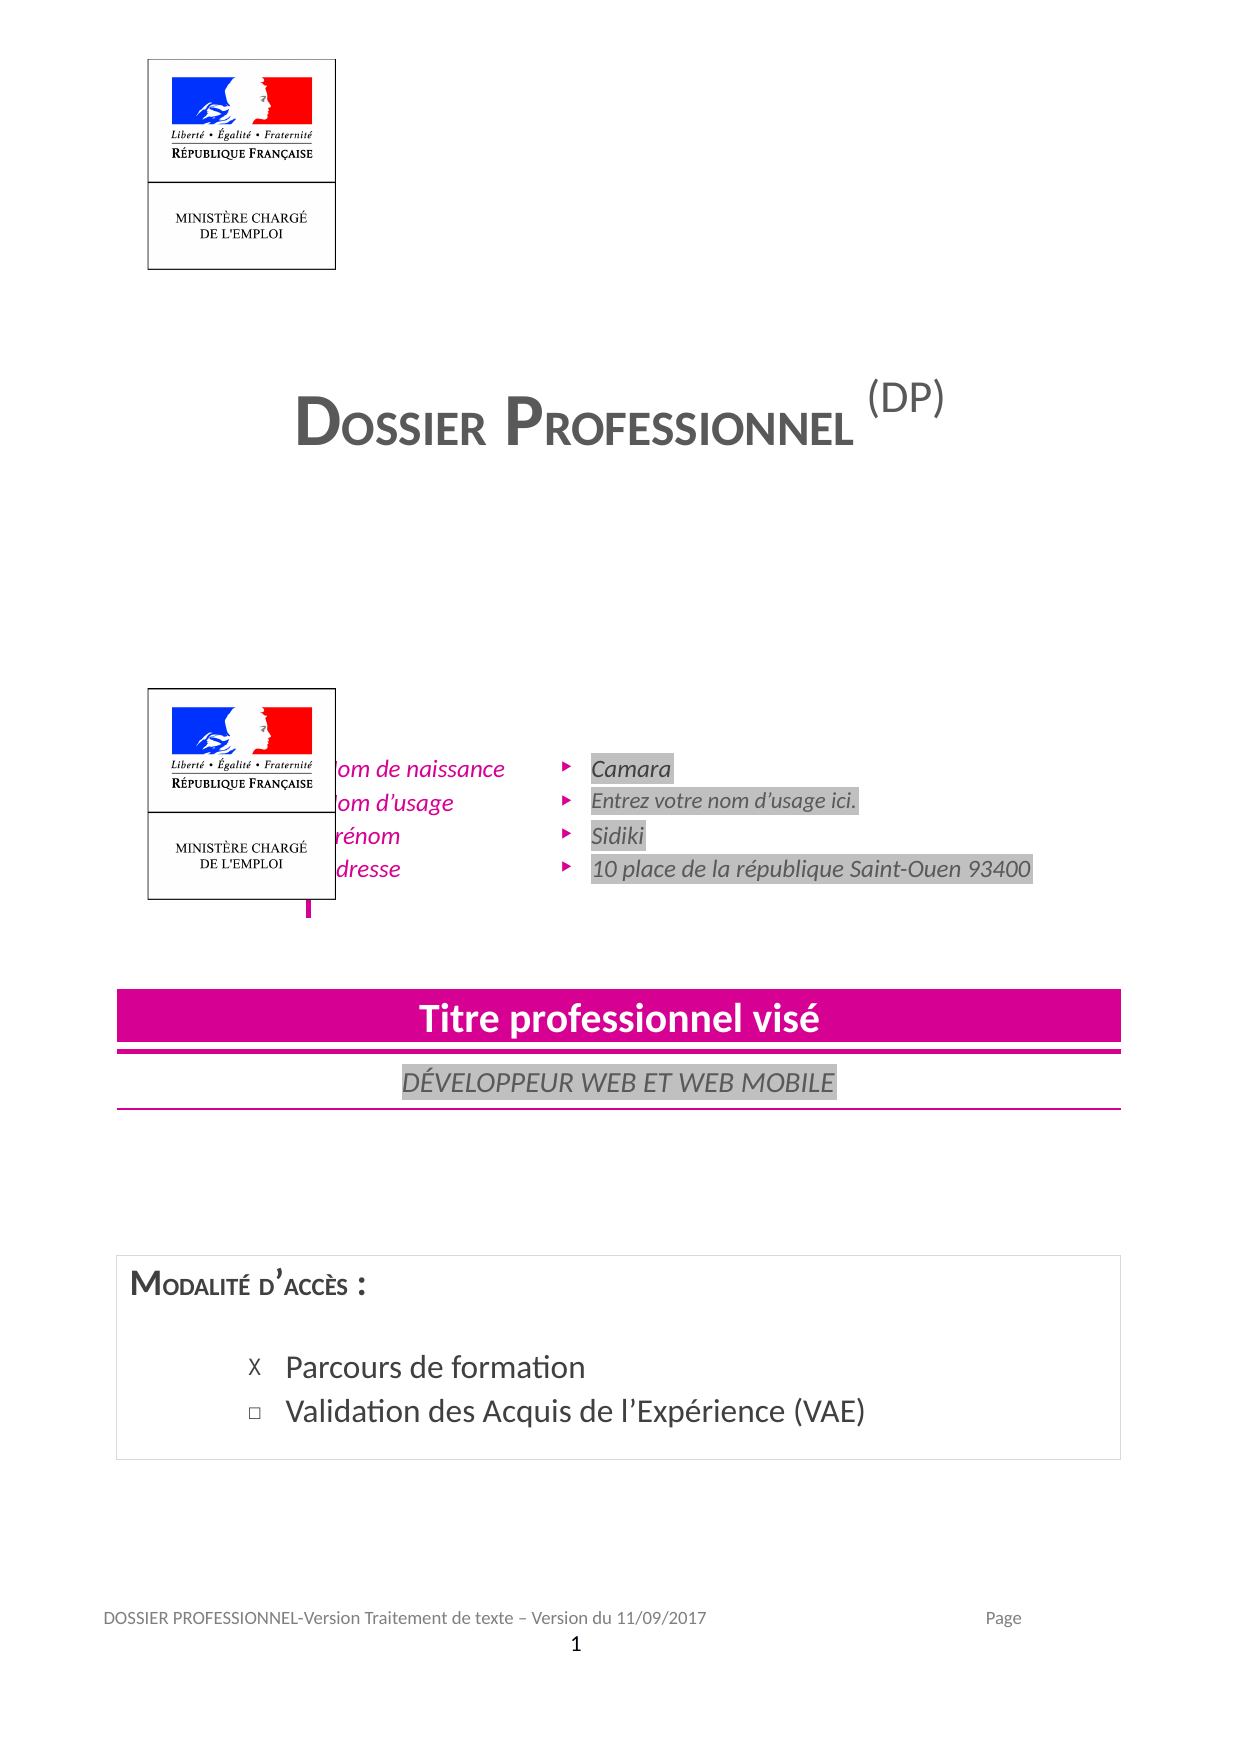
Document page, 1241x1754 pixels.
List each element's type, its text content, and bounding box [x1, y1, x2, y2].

table_cell Validation des Acquis de l’Expérience (VAE) [273, 1387, 1120, 1431]
table_cell Adresse [336, 851, 552, 884]
table_cell  [552, 750, 578, 784]
table_cell [311, 884, 552, 917]
table_cell Entrez votre nom d’usage ici. [579, 784, 1121, 817]
table_cell  [552, 817, 578, 851]
picture [147, 688, 336, 900]
table_cell [117, 1110, 1121, 1255]
table_cell X [117, 1344, 273, 1387]
table_cell [117, 1305, 1120, 1343]
table_cell 10 place de la république Saint-Ouen 93400 [579, 851, 1121, 917]
table_cell Nom d’usage [336, 784, 552, 817]
table_cell ☐ [117, 1387, 273, 1431]
table_cell [552, 884, 578, 917]
table_cell Parcours de formation [273, 1344, 1120, 1387]
table_header [552, 717, 578, 750]
table_cell [117, 1431, 1120, 1459]
table_header [579, 717, 1121, 750]
table_cell  [552, 851, 578, 884]
table_cell Nom de naissance [336, 750, 552, 784]
table_cell [117, 1043, 1121, 1048]
table_cell Camara [579, 750, 1121, 784]
table_header Titre professionnel visé [117, 989, 1121, 1042]
table_header [336, 717, 552, 750]
picture [147, 59, 336, 270]
table_cell Sidiki [579, 817, 1121, 851]
table_cell  [552, 784, 578, 817]
table_cell Prénom [336, 817, 552, 851]
table_cell DÉVELOPPEUR WEB ET WEB MOBILE [117, 1054, 1121, 1107]
table_cell Modalité d’accès : [117, 1256, 1120, 1305]
